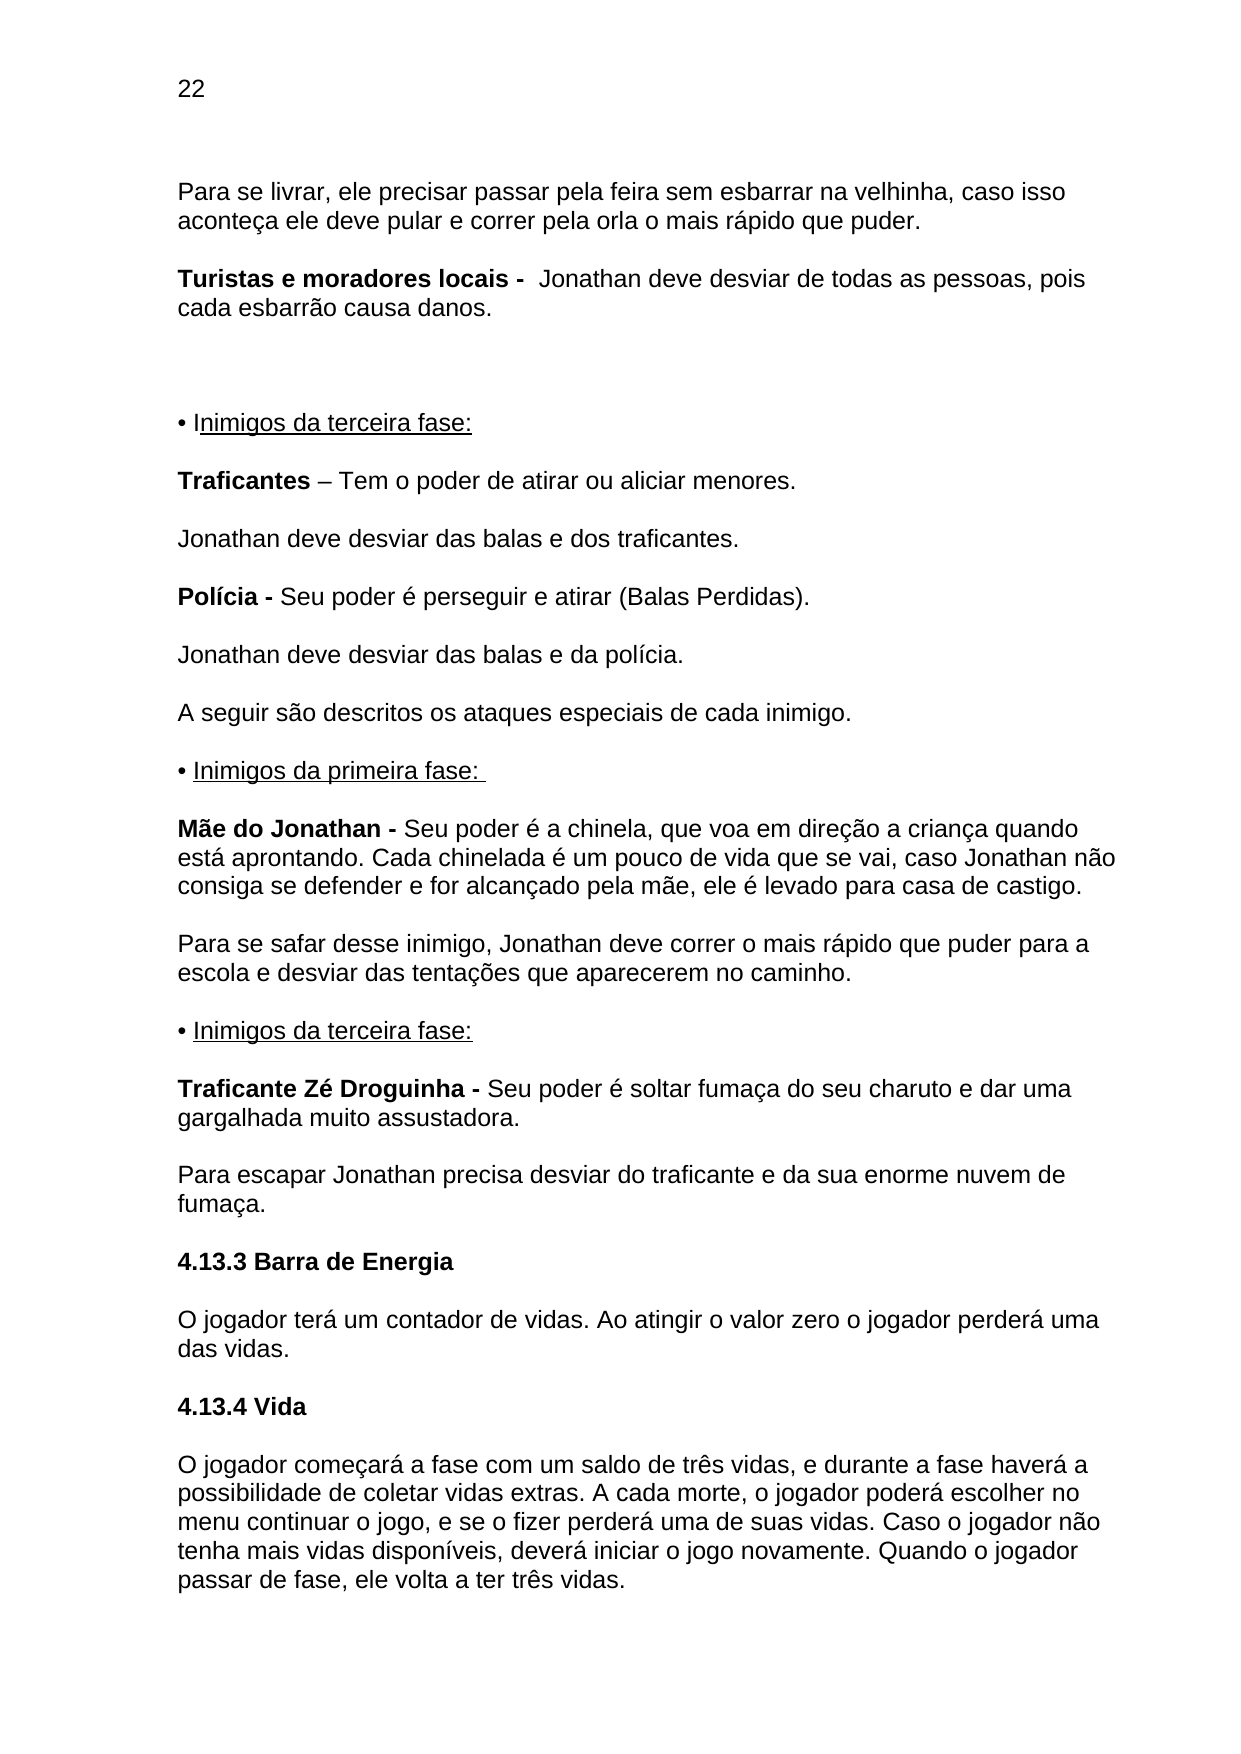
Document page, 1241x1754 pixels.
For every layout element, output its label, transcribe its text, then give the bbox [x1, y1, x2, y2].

text 4.13.3 Barra de Energia [177, 1247, 1122, 1276]
text Para se safar desse inimigo, Jonathan deve correr o mais rápido que puder para a escola e desviar das tentações que aparecerem no caminho. [177, 929, 1122, 987]
text Mãe do Jonathan - Seu poder é a chinela, que voa em direção a criança quando está aprontando. Cada chinelada é um pouco de vida que se vai, caso Jonathan não consiga se defender e for alcançado pela mãe, ele é levado para casa de castigo. [177, 814, 1122, 900]
text Para se livrar, ele precisar passar pela feira sem esbarrar na velhinha, caso isso aconteça ele deve pular e correr pela orla o mais rápido que puder. [177, 177, 1122, 235]
text • Inimigos da terceira fase: [177, 408, 1122, 437]
text Polícia - Seu poder é perseguir e atirar (Balas Perdidas). [177, 582, 1122, 611]
text • Inimigos da terceira fase: [177, 1016, 1122, 1045]
text O jogador terá um contador de vidas. Ao atingir o valor zero o jogador perderá uma das vidas. [177, 1305, 1122, 1363]
text Jonathan deve desviar das balas e dos traficantes. [177, 524, 1122, 553]
text Traficante Zé Droguinha - Seu poder é soltar fumaça do seu charuto e dar uma gargalhada muito assustadora. [177, 1074, 1122, 1131]
text Para escapar Jonathan precisa desviar do traficante e da sua enorme nuvem de fumaça. [177, 1161, 1122, 1218]
text • Inimigos da primeira fase: [177, 756, 1122, 785]
text O jogador começará a fase com um saldo de três vidas, e durante a fase haverá a possibilidade de coletar vidas extras. A cada morte, o jogador poderá escolher no menu continuar o jogo, e se o fizer perderá uma de suas vidas. Caso o jogador não tenha mais vidas disponíveis, deverá iniciar o jogo novamente. Quando o jogador passar de fase, ele volta a ter três vidas. [177, 1450, 1122, 1593]
text Jonathan deve desviar das balas e da polícia. [177, 640, 1122, 669]
text A seguir são descritos os ataques especiais de cada inimigo. [177, 698, 1122, 727]
text Traficantes – Tem o poder de atirar ou aliciar menores. [177, 466, 1122, 495]
text Turistas e moradores locais - Jonathan deve desviar de todas as pessoas, pois cada esbarrão causa danos. [177, 264, 1122, 321]
text 4.13.4 Vida [177, 1392, 1122, 1421]
